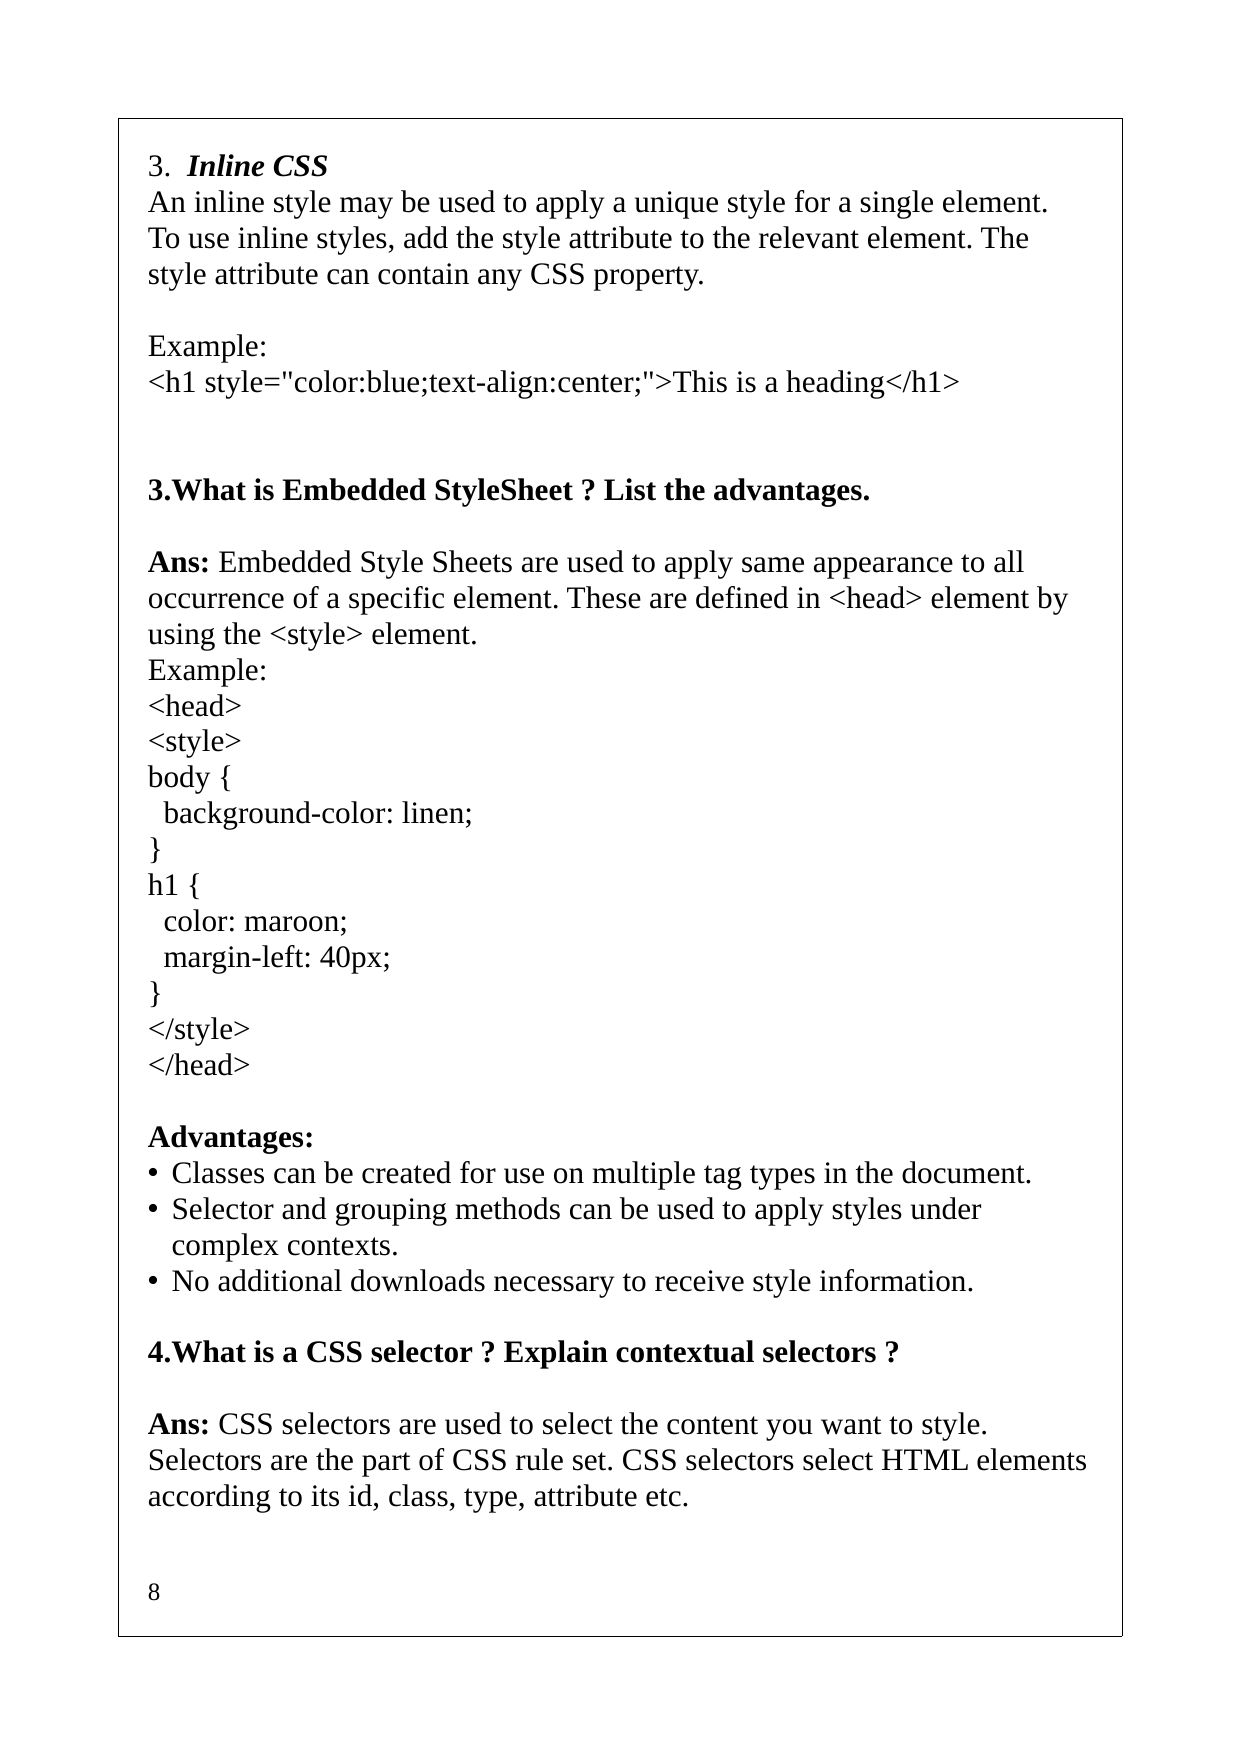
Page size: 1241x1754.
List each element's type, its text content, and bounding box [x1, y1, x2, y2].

text 3.What is Embedded StyleSheet ? List the advantages. [148, 471, 1092, 507]
list Selector and grouping methods can be used to apply styles under complex contexts. [148, 1190, 1092, 1262]
text } [148, 974, 1092, 1010]
text Advantages: [148, 1118, 1092, 1154]
text <head> [148, 687, 1092, 723]
text Ans: CSS selectors are used to select the content you want to style. Selectors are the part of CSS rule set. CSS selectors select HTML elements according to its id, class, type, attribute etc. [148, 1406, 1092, 1513]
text color: maroon; [148, 902, 1092, 938]
list Classes can be created for use on multiple tag types in the document. [148, 1154, 1092, 1190]
text background-color: linen; [148, 794, 1092, 831]
text <style> [148, 723, 1092, 759]
text margin-left: 40px; [148, 938, 1092, 974]
text <h1 style="color:blue;text-align:center;">This is a heading</h1> [148, 363, 1092, 399]
text Ans: Embedded Style Sheets are used to apply same appearance to all occurrence of a specific element. These are defined in <head> element by using the <style> element. [148, 543, 1092, 651]
text </style> [148, 1010, 1092, 1046]
text } [148, 831, 1092, 866]
list No additional downloads necessary to receive style information. [148, 1262, 1092, 1298]
text 3. Inline CSS [148, 148, 1092, 184]
text An inline style may be used to apply a unique style for a single element. [148, 184, 1092, 219]
text </head> [148, 1046, 1092, 1082]
text Example: [148, 327, 1092, 363]
text body { [148, 759, 1092, 794]
text Example: [148, 651, 1092, 687]
text To use inline styles, add the style attribute to the relevant element. The style attribute can contain any CSS property. [148, 219, 1092, 291]
text 4.What is a CSS selector ? Explain contextual selectors ? [148, 1334, 1092, 1369]
text h1 { [148, 866, 1092, 902]
